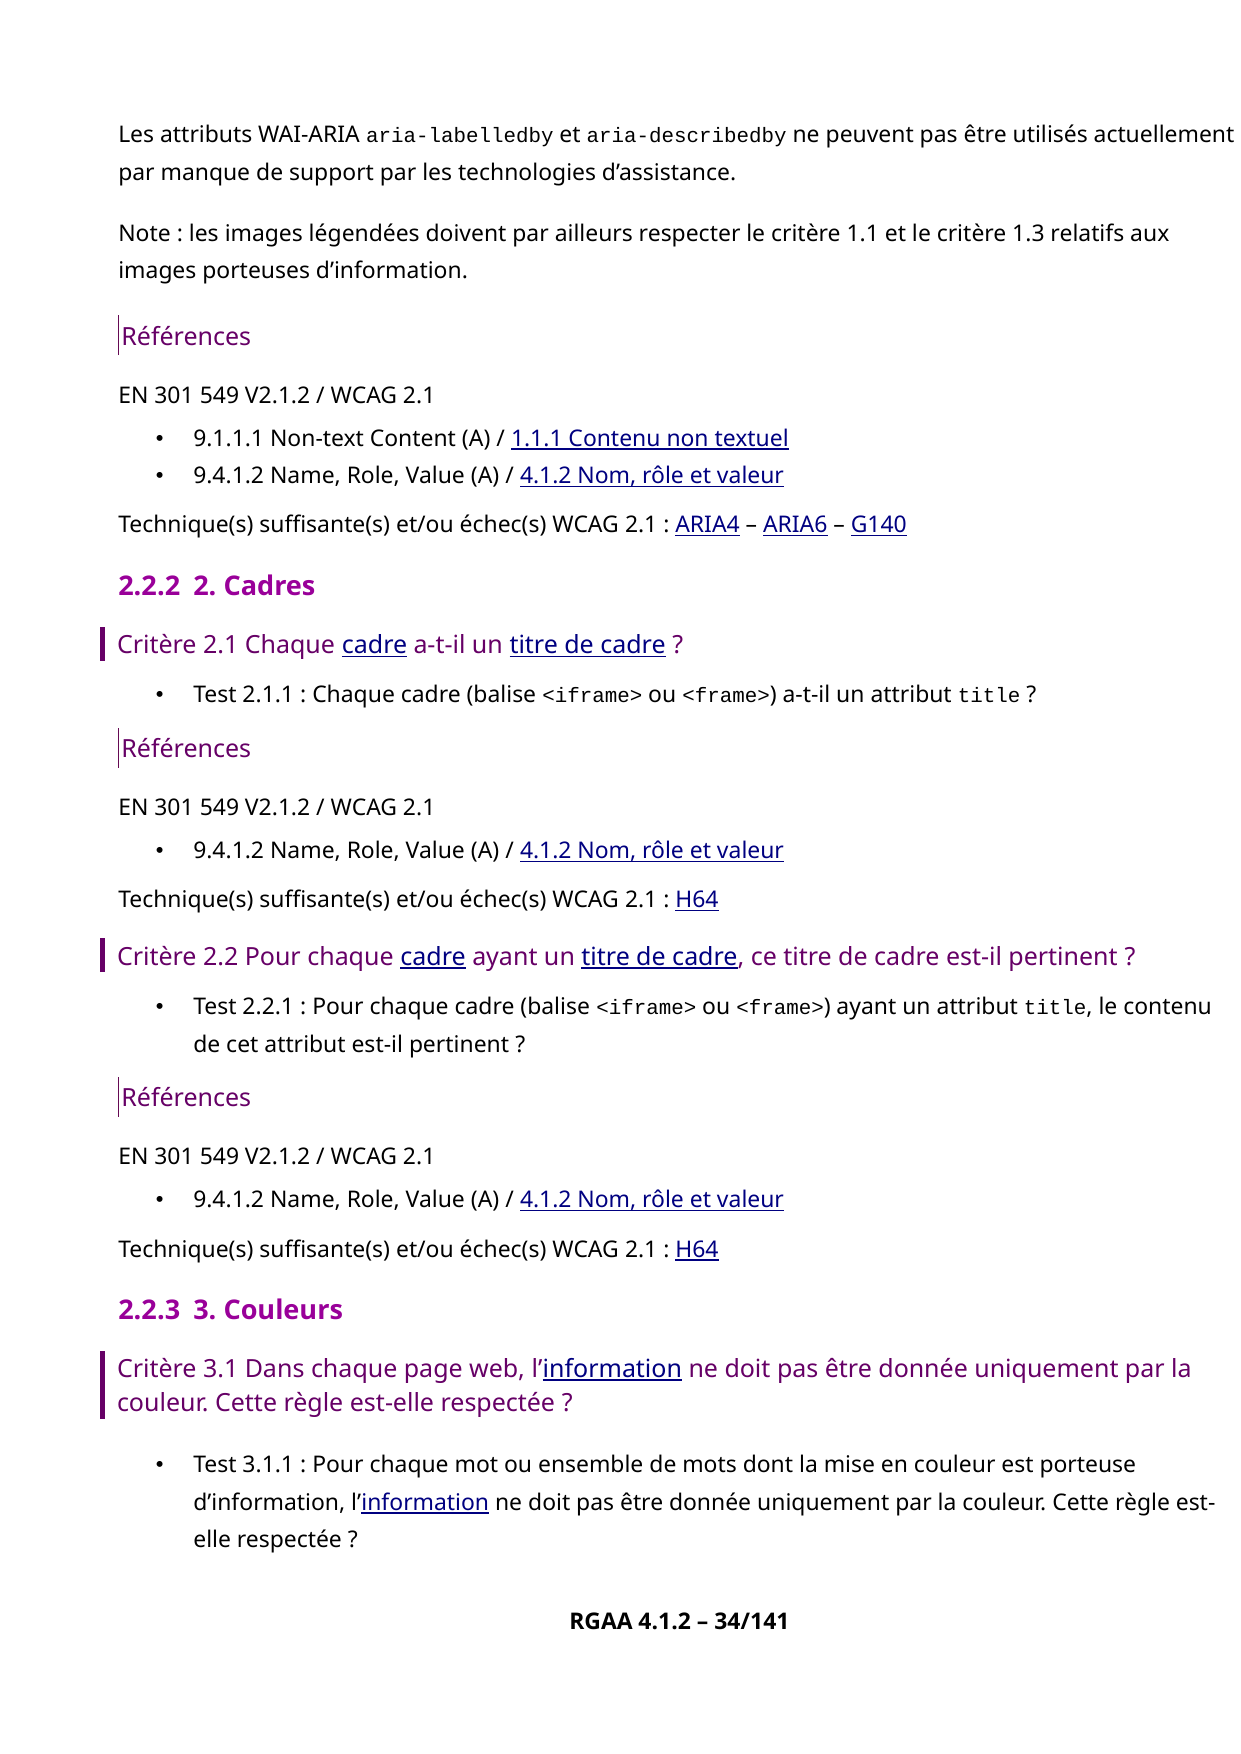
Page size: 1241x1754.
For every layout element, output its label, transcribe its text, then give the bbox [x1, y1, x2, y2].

text Note : les images légendées doivent par ailleurs respecter le critère 1.1 et le critère 1.3 relatifs aux images porteuses d’information. [118, 217, 1240, 285]
list 9.4.1.2 Name, Role, Value (A) / 4.1.2 Nom, rôle et valeur [156, 459, 1240, 490]
text EN 301 549 V2.1.2 / WCAG 2.1 [118, 379, 1240, 410]
list Test 3.1.1 : Pour chaque mot ou ensemble de mots dont la mise en couleur est porteuse d’information, l’information ne doit pas être donnée uniquement par la couleur. Cette règle est-elle respectée ? [156, 1448, 1240, 1554]
list 9.4.1.2 Name, Role, Value (A) / 4.1.2 Nom, rôle et valeur [156, 834, 1240, 865]
subtitle Références [119, 1077, 1240, 1117]
text EN 301 549 V2.1.2 / WCAG 2.1 [118, 791, 1240, 822]
list 9.4.1.2 Name, Role, Value (A) / 4.1.2 Nom, rôle et valeur [156, 1183, 1240, 1214]
subtitle 3. Couleurs [118, 1290, 1240, 1327]
subtitle Références [119, 728, 1240, 768]
subtitle Critère 2.2 Pour chaque cadre ayant un titre de cadre, ce titre de cadre est-il pertinent ? [105, 938, 1240, 972]
list Test 2.1.1 : Chaque cadre (balise <iframe> ou <frame>) a-t-il un attribut title ? [156, 678, 1240, 710]
subtitle Critère 3.1 Dans chaque page web, l’information ne doit pas être donnée uniquement par la couleur. Cette règle est-elle respectée ? [105, 1351, 1240, 1419]
text Les attributs WAI-ARIA aria-labelledby et aria-describedby ne peuvent pas être utilisés actuellement par manque de support par les technologies d’assistance. [118, 118, 1240, 187]
text Technique(s) suffisante(s) et/ou échec(s) WCAG 2.1 : ARIA4 – ARIA6 – G140 [118, 508, 1240, 540]
subtitle 2. Cadres [118, 566, 1240, 603]
list 9.1.1.1 Non-text Content (A) / 1.1.1 Contenu non textuel [156, 422, 1240, 453]
text Technique(s) suffisante(s) et/ou échec(s) WCAG 2.1 : H64 [118, 883, 1240, 915]
subtitle Critère 2.1 Chaque cadre a-t-il un titre de cadre ? [105, 627, 1240, 661]
text EN 301 549 V2.1.2 / WCAG 2.1 [118, 1140, 1240, 1171]
subtitle Références [119, 315, 1240, 355]
text Technique(s) suffisante(s) et/ou échec(s) WCAG 2.1 : H64 [118, 1232, 1240, 1264]
list Test 2.2.1 : Pour chaque cadre (balise <iframe> ou <frame>) ayant un attribut title, le contenu de cet attribut est-il pertinent ? [156, 990, 1240, 1059]
